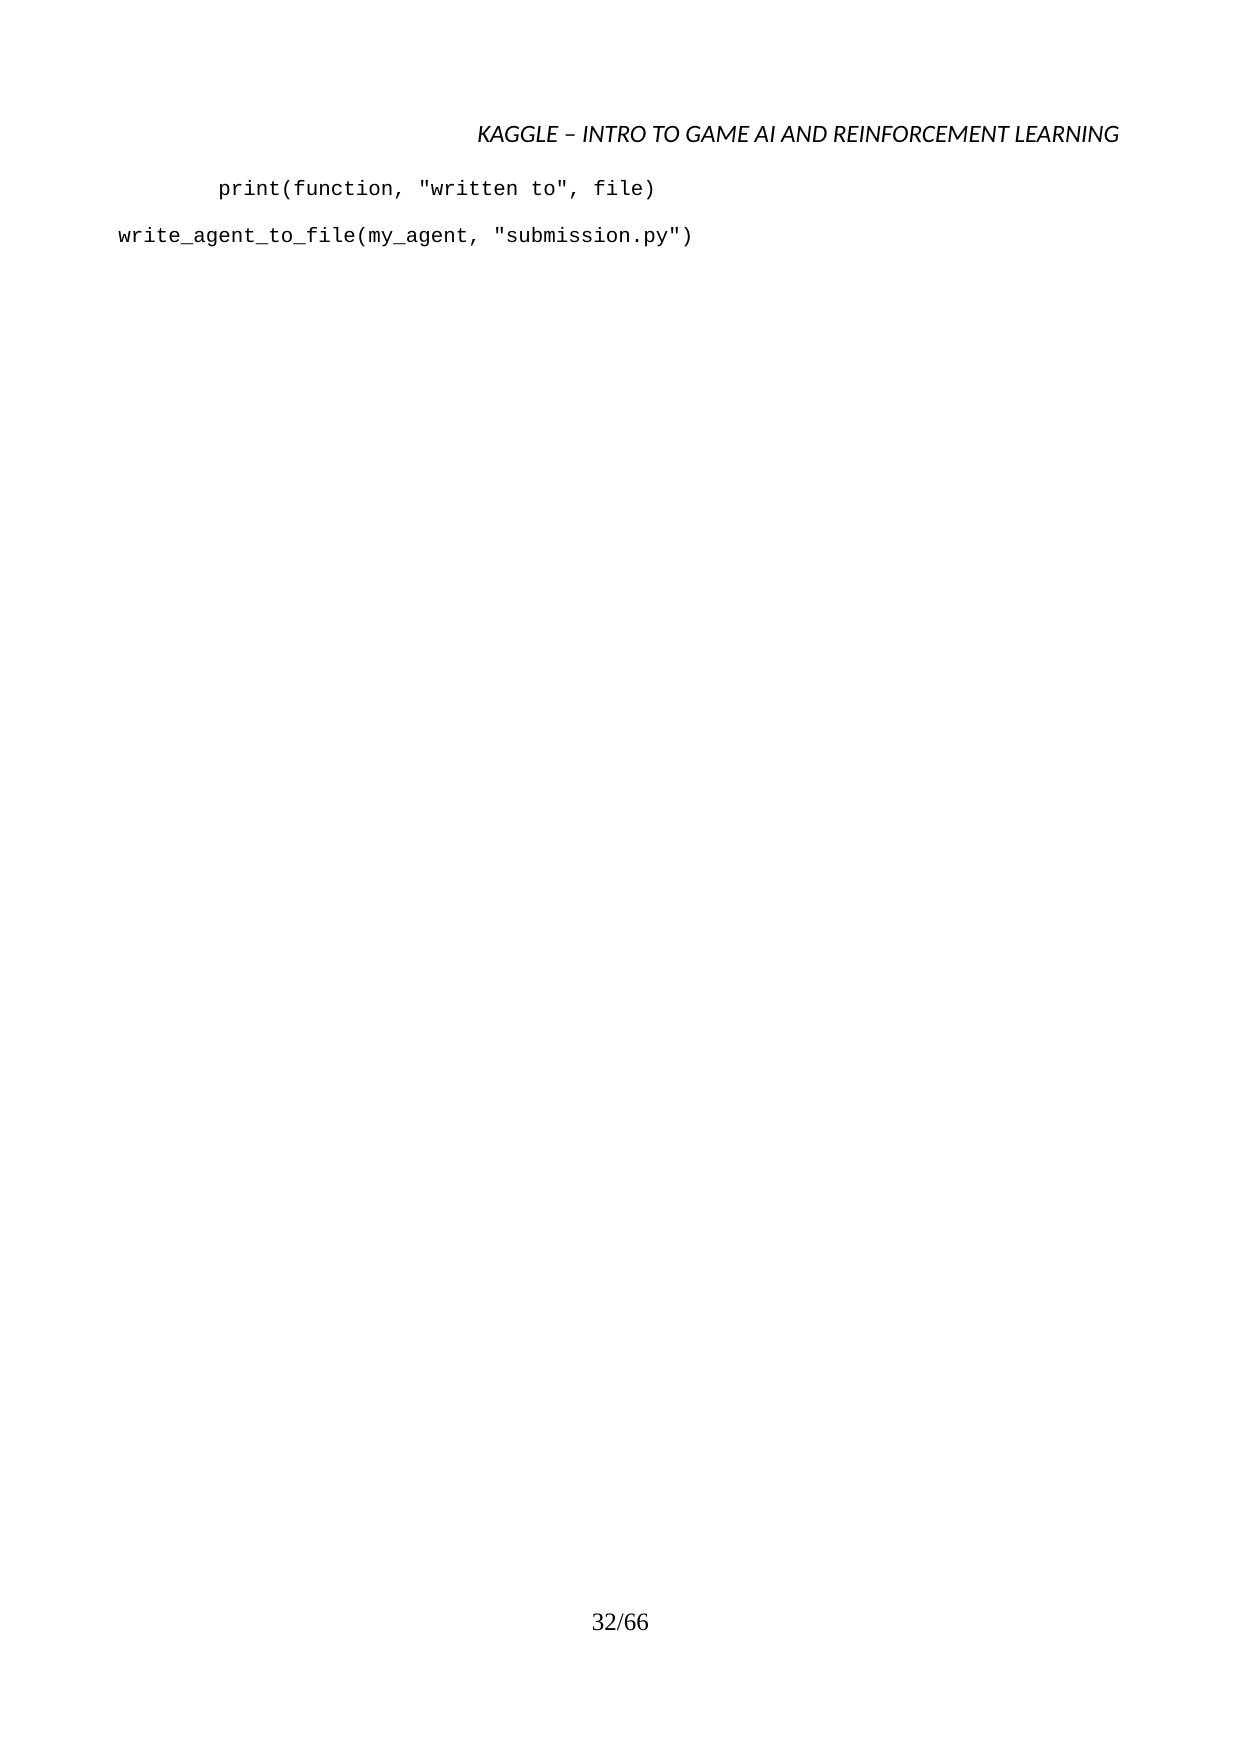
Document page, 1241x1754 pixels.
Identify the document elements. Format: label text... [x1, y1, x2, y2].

text print(function, "written to", file) [118, 178, 1122, 202]
text write_agent_to_file(my_agent, "submission.py") [118, 225, 1122, 249]
